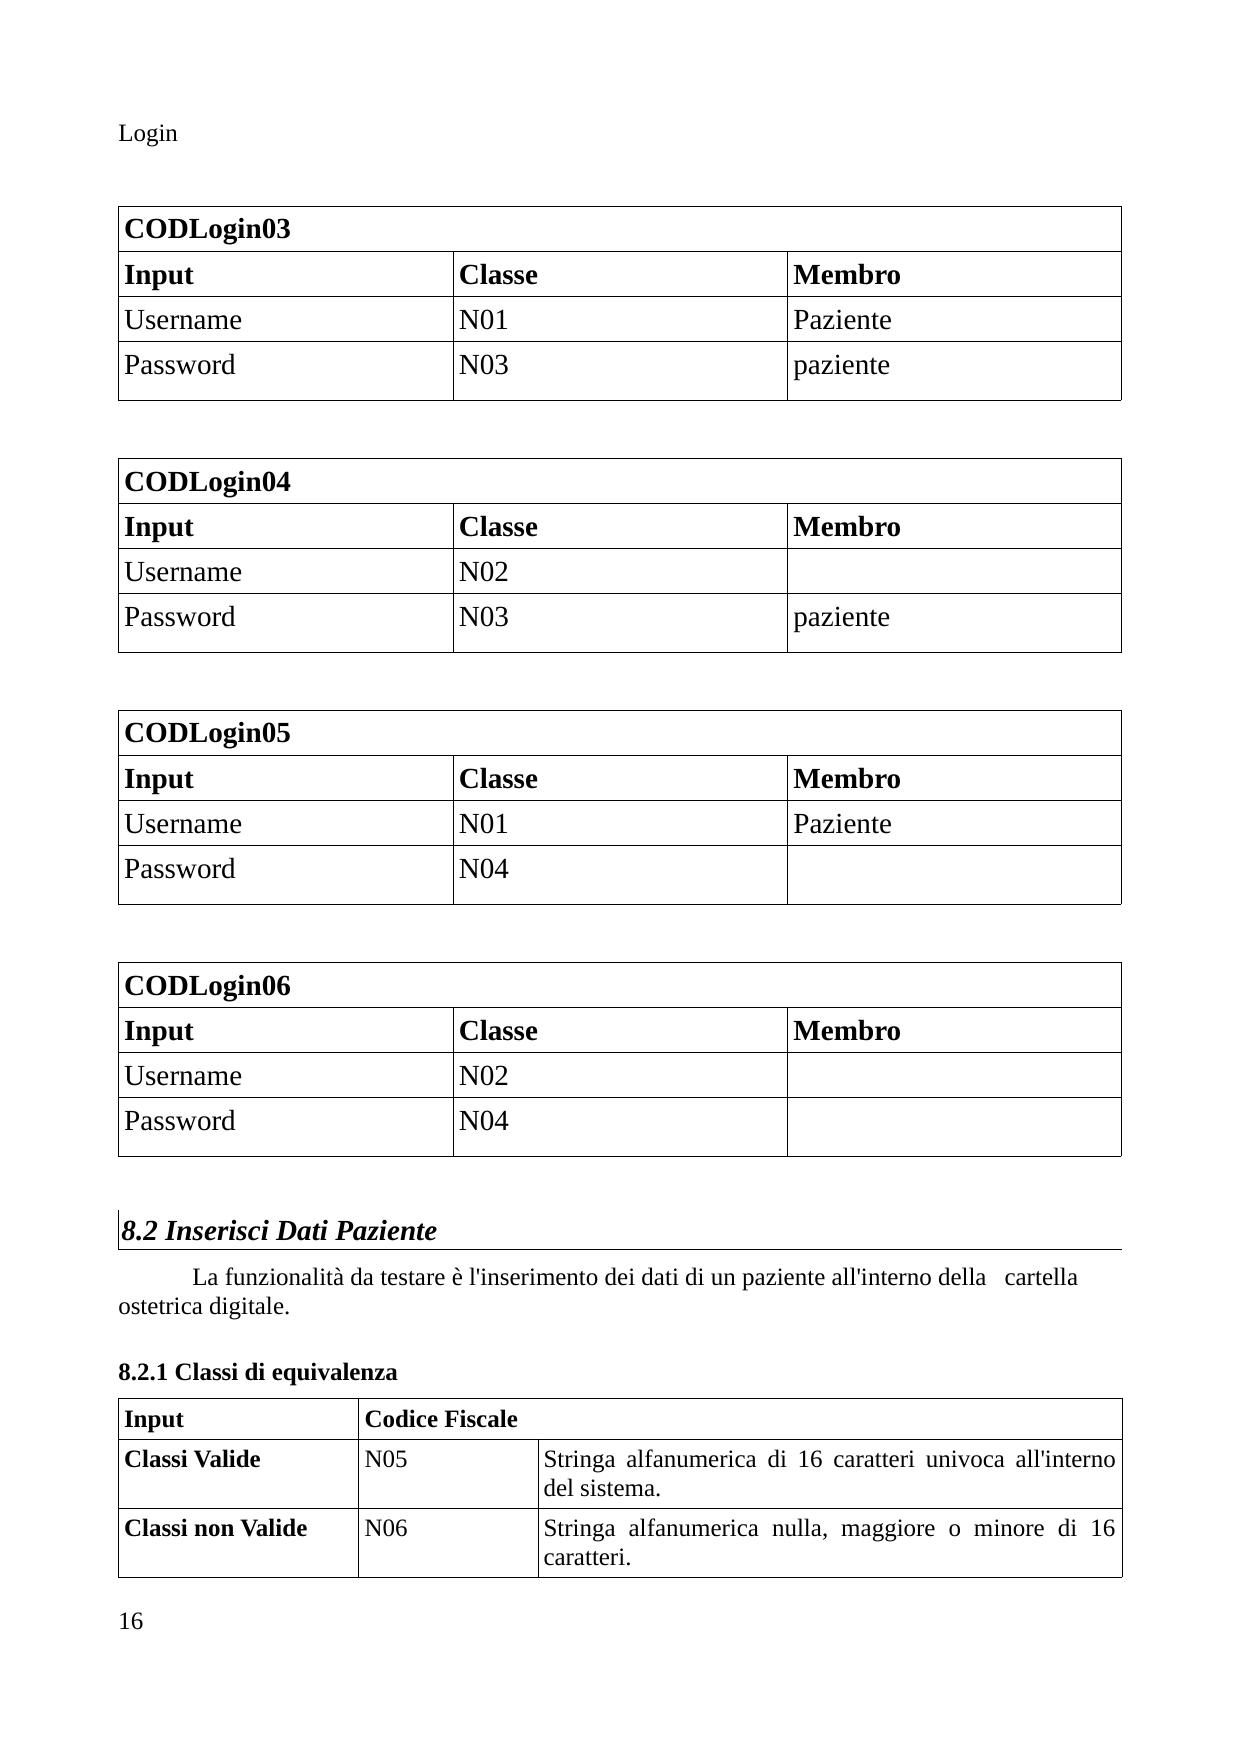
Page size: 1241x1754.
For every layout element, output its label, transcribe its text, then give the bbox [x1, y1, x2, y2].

table_cell N01 [454, 801, 787, 845]
table_cell N02 [454, 1053, 787, 1097]
table_cell Password [119, 342, 453, 400]
table_cell Classe [454, 252, 787, 296]
table_cell Paziente [788, 801, 1121, 845]
table_cell Paziente [788, 297, 1121, 341]
table_cell Username [119, 549, 453, 593]
table_cell N04 [454, 1098, 787, 1156]
table_cell Input [119, 504, 453, 548]
table_header Codice Fiscale [359, 1399, 1122, 1438]
table_header CODLogin06 [119, 963, 1121, 1007]
table_header CODLogin05 [119, 711, 1121, 755]
table_cell Classi non Valide [119, 1509, 358, 1577]
table_cell Classi Valide [119, 1440, 358, 1508]
text La funzionalità da testare è l'inserimento dei dati di un paziente all'interno della cartella ostetrica digitale. [118, 1262, 1122, 1319]
table_cell [788, 549, 1121, 593]
table_header CODLogin03 [119, 207, 1121, 251]
table_cell Classe [454, 756, 787, 800]
table_cell Password [119, 846, 453, 904]
table_cell Classe [454, 504, 787, 548]
table_cell Membro [788, 1008, 1121, 1052]
table_cell Membro [788, 252, 1121, 296]
table_cell N01 [454, 297, 787, 341]
table_header CODLogin04 [119, 459, 1121, 503]
table_cell Input [119, 1008, 453, 1052]
table_cell Username [119, 297, 453, 341]
table_cell [788, 846, 1121, 904]
table_cell N04 [454, 846, 787, 904]
table_cell paziente [788, 342, 1121, 400]
table_header Input [119, 1399, 358, 1438]
table_cell N03 [454, 342, 787, 400]
table_cell Username [119, 801, 453, 845]
table_cell Stringa alfanumerica di 16 caratteri univoca all'interno del sistema. [539, 1440, 1122, 1508]
table_cell N06 [359, 1509, 538, 1577]
table_cell Password [119, 1098, 453, 1156]
table_cell Password [119, 594, 453, 652]
table_cell Username [119, 1053, 453, 1097]
subtitle 8.2.1 Classi di equivalenza [118, 1357, 1122, 1386]
table_cell [788, 1098, 1121, 1156]
table_cell N03 [454, 594, 787, 652]
table_cell Input [119, 756, 453, 800]
table_cell Stringa alfanumerica nulla, maggiore o minore di 16 caratteri. [539, 1509, 1122, 1577]
table_cell Input [119, 252, 453, 296]
table_cell Membro [788, 504, 1121, 548]
table_cell paziente [788, 594, 1121, 652]
table_cell N05 [359, 1440, 538, 1508]
table_cell N02 [454, 549, 787, 593]
subtitle Inserisci Dati Paziente [119, 1210, 1122, 1249]
table_cell Membro [788, 756, 1121, 800]
table_cell [788, 1053, 1121, 1097]
table_cell Classe [454, 1008, 787, 1052]
